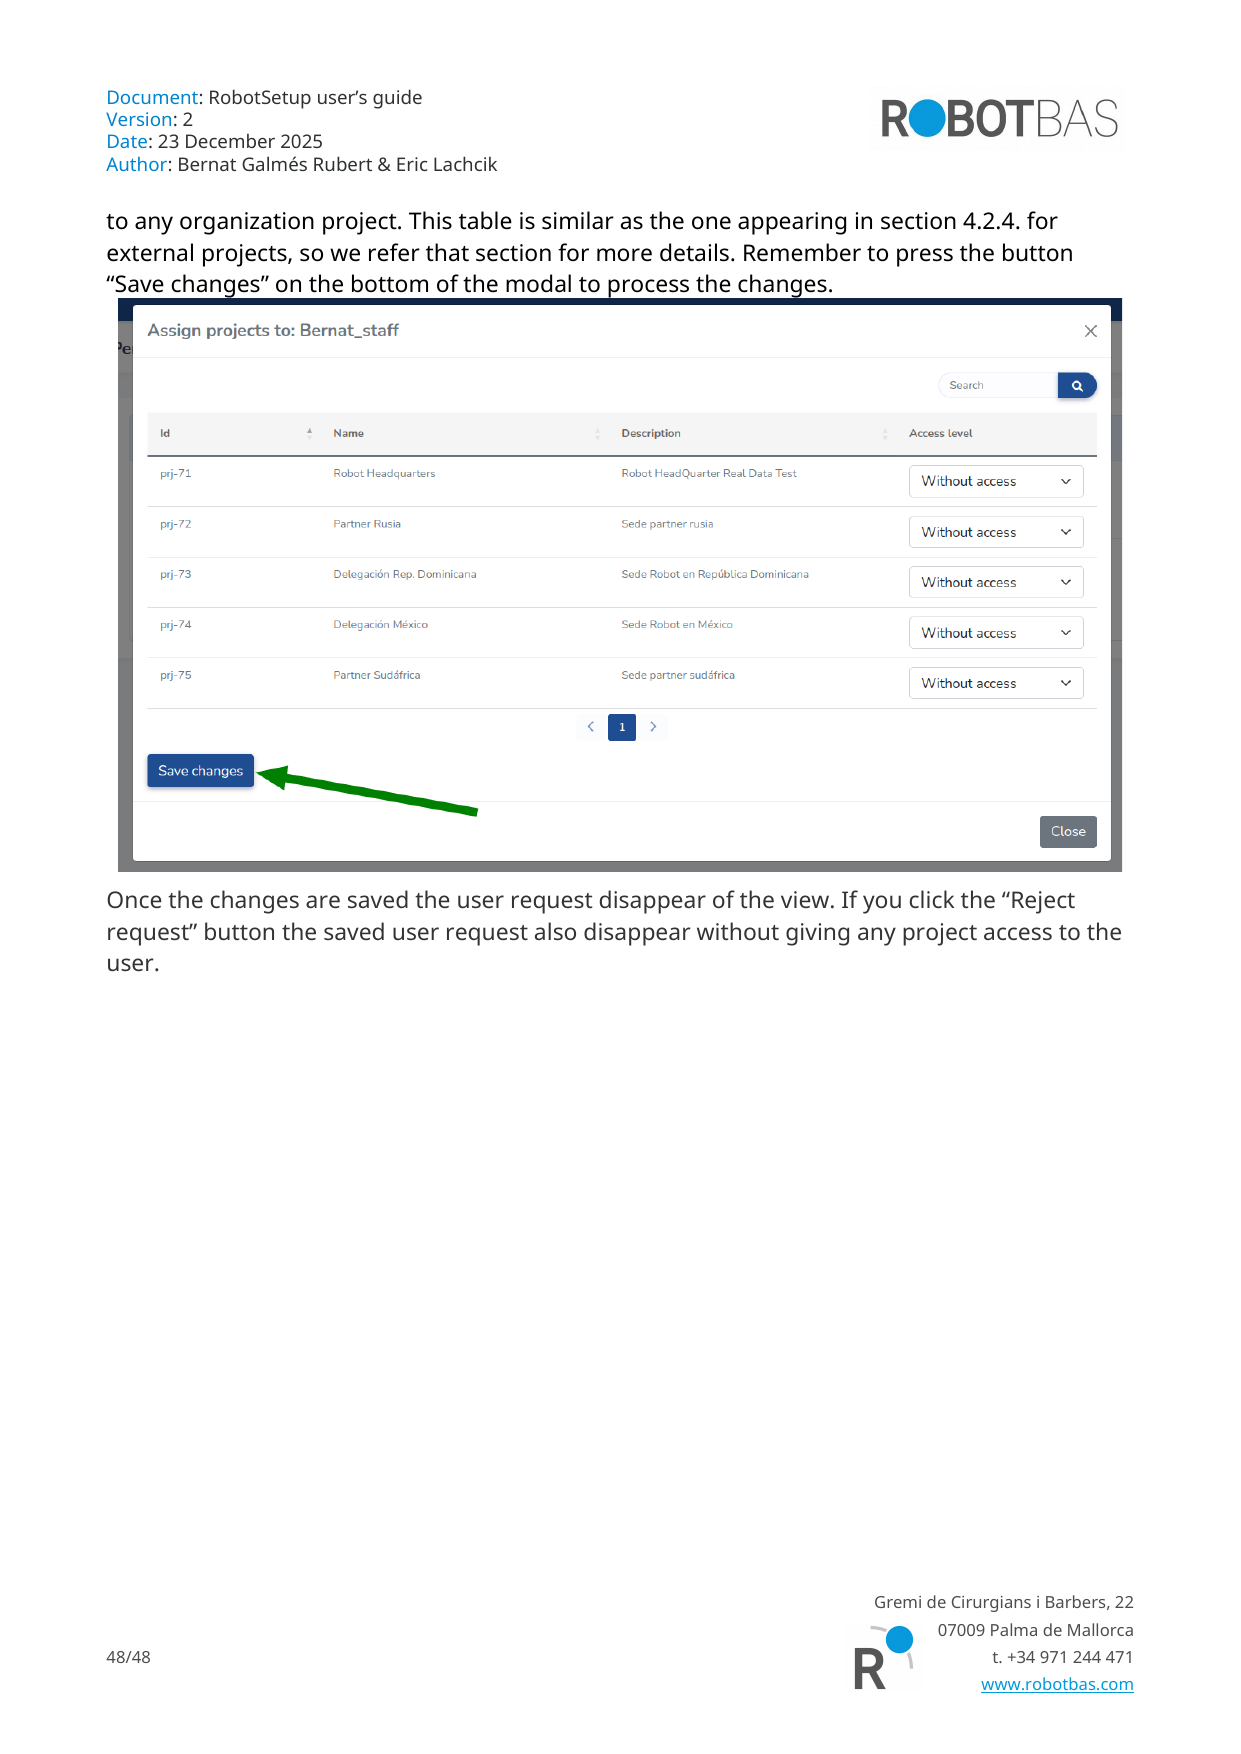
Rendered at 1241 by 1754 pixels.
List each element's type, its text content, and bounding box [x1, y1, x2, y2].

text Once the changes are saved the user request disappear of the view. If you click the “Reject request” button the saved user request also disappear without giving any project access to the user. [106, 311, 1134, 978]
picture [869, 86, 1125, 153]
picture [844, 1623, 923, 1692]
picture [118, 298, 1123, 872]
text to any organization project. This table is similar as the one appearing in section 4.2.4. for external projects, so we refer that section for more details. Remember to press the button “Save changes” on the bottom of the modal to process the changes. [106, 205, 1134, 299]
